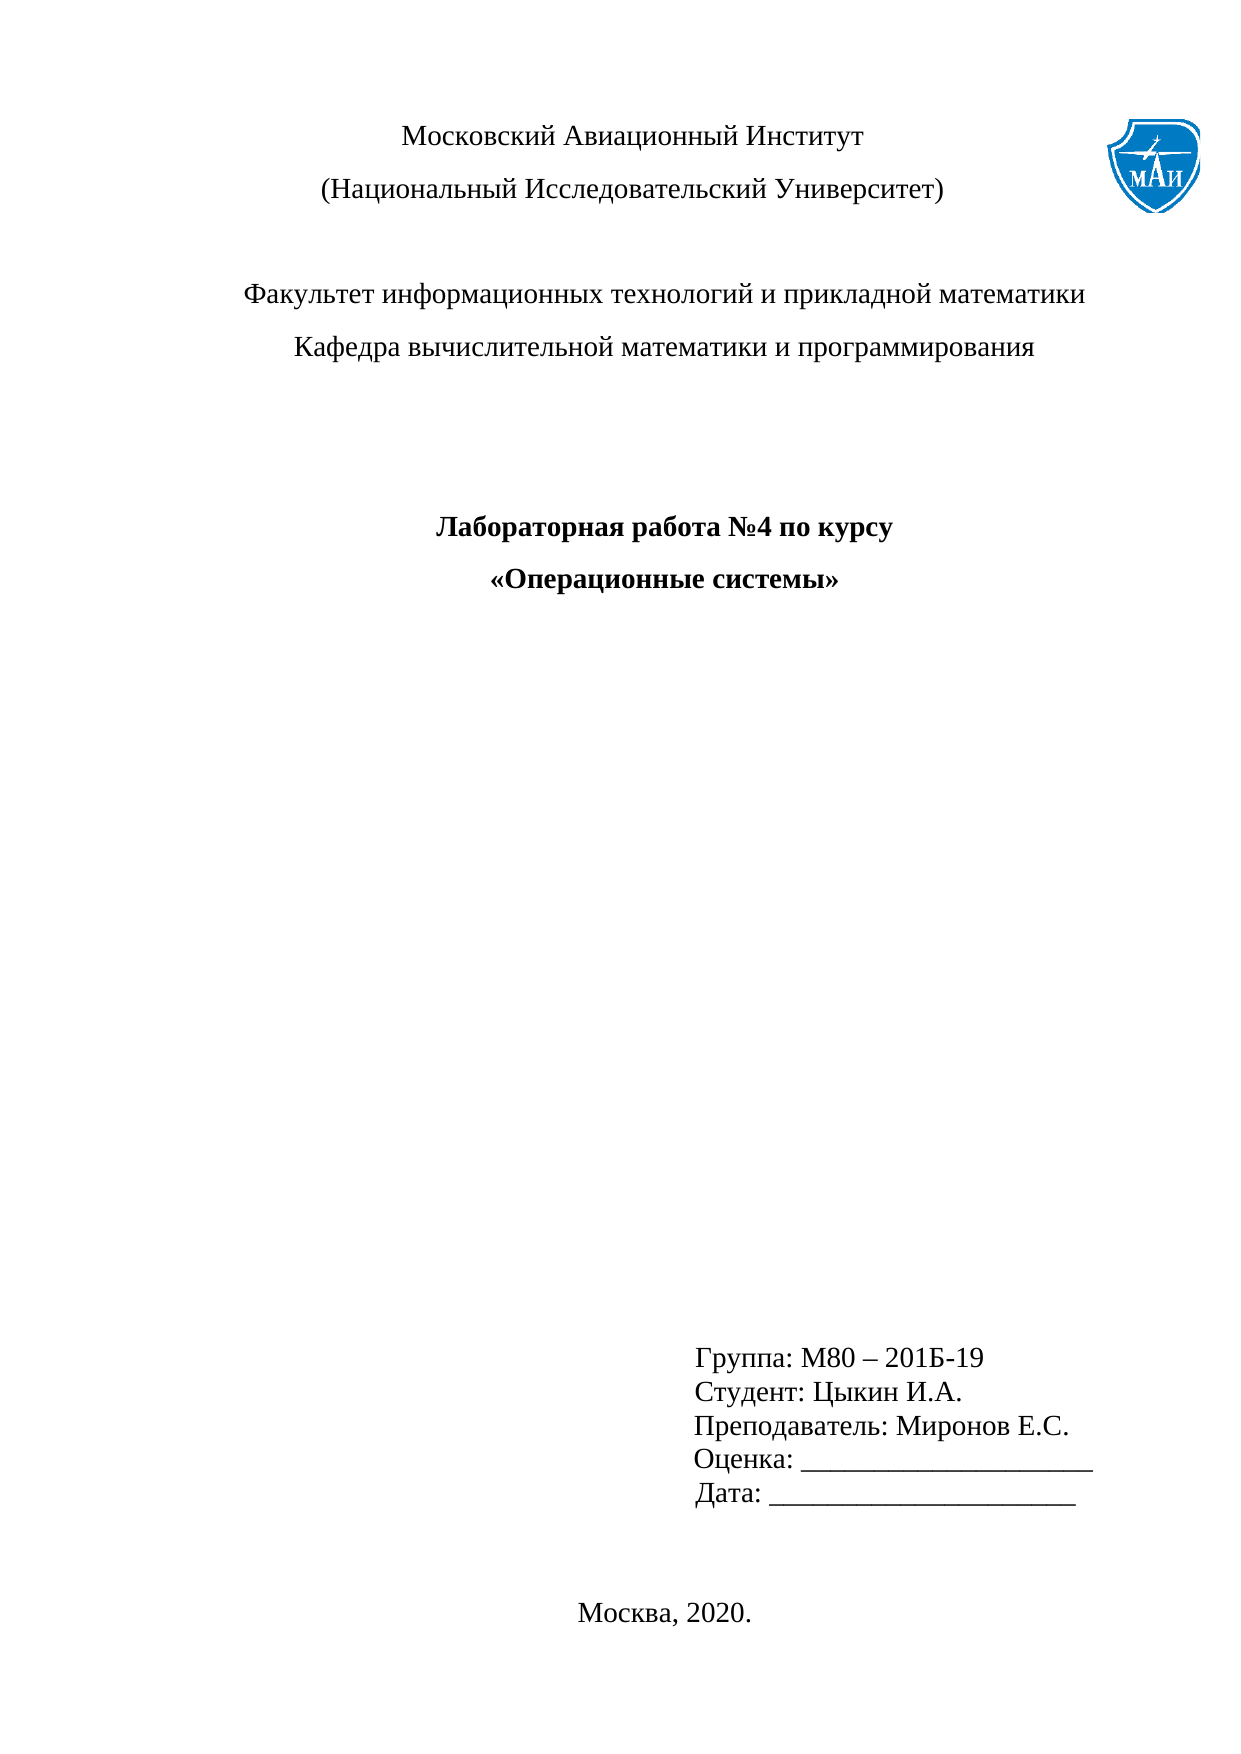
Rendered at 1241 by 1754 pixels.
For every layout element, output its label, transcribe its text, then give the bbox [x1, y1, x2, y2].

text Москва, 2020. [177, 1596, 1152, 1629]
text (Национальный Исследовательский Университет) [177, 171, 1152, 204]
text Факультет информационных технологий и прикладной математики [177, 277, 1152, 310]
text Преподаватель: Миронов Е.С. [693, 1408, 1152, 1441]
text Группа: М80 – 201Б-19 [177, 1341, 1152, 1374]
text Оценка: ____________________ [177, 1441, 1152, 1475]
text Кафедра вычислительной математики и программирования [177, 329, 1152, 363]
text «Операционные системы» [177, 561, 1152, 595]
text Студент: Цыкин И.А. [177, 1374, 1152, 1408]
text Дата: _____________________ [472, 1475, 1152, 1508]
text Лабораторная работа №4 по курсу [177, 509, 1152, 542]
text Московский Авиационный Институт [177, 118, 1152, 152]
